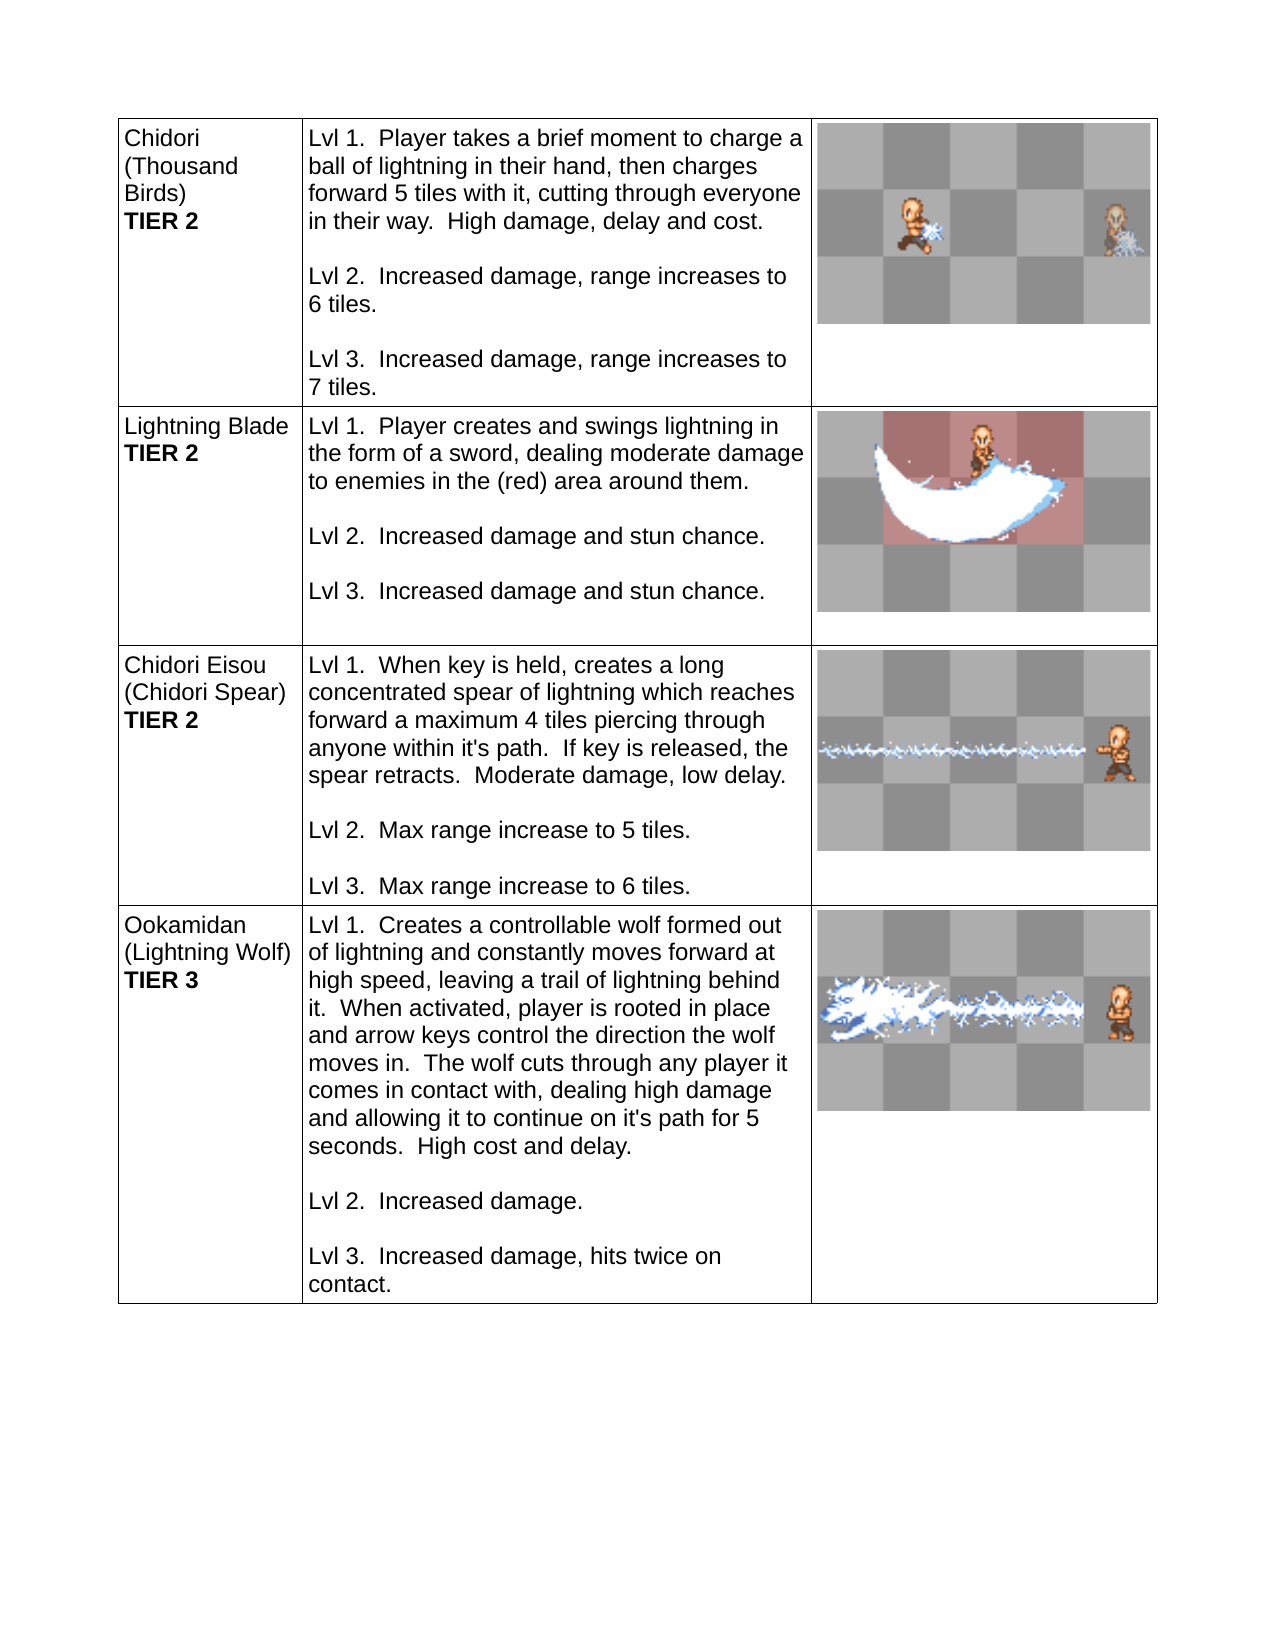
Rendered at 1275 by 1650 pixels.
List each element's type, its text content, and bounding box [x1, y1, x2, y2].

table_cell [812, 119, 1157, 406]
table_cell Lightning Blade TIER 2 [119, 407, 302, 645]
picture [817, 411, 1151, 612]
picture [817, 650, 1151, 851]
table_cell Lvl 1. When key is held, creates a long concentrated spear of lightning which reaches forward a maximum 4 tiles piercing through anyone within it's path. If key is released, the spear retracts. Moderate damage, low delay. Lvl 2. Max range increase to 5 tiles. Lvl 3. Max range increase to 6 tiles. [303, 646, 811, 905]
table_cell Ookamidan (Lightning Wolf) TIER 3 [119, 906, 302, 1303]
table_cell [812, 646, 1157, 905]
picture [817, 910, 1151, 1111]
table_cell Chidori (Thousand Birds) TIER 2 [119, 119, 302, 406]
table_cell Lvl 1. Player takes a brief moment to charge a ball of lightning in their hand, then charges forward 5 tiles with it, cutting through everyone in their way. High damage, delay and cost. Lvl 2. Increased damage, range increases to 6 tiles. Lvl 3. Increased damage, range increases to 7 tiles. [303, 119, 811, 406]
table_cell [812, 906, 1157, 1303]
table_cell [812, 407, 1157, 645]
picture [817, 123, 1151, 324]
table_cell Lvl 1. Player creates and swings lightning in the form of a sword, dealing moderate damage to enemies in the (red) area around them. Lvl 2. Increased damage and stun chance. Lvl 3. Increased damage and stun chance. [303, 407, 811, 645]
table_cell Chidori Eisou (Chidori Spear) TIER 2 [119, 646, 302, 905]
table_cell Lvl 1. Creates a controllable wolf formed out of lightning and constantly moves forward at high speed, leaving a trail of lightning behind it. When activated, player is rooted in place and arrow keys control the direction the wolf moves in. The wolf cuts through any player it comes in contact with, dealing high damage and allowing it to continue on it's path for 5 seconds. High cost and delay. Lvl 2. Increased damage. Lvl 3. Increased damage, hits twice on contact. [303, 906, 811, 1303]
